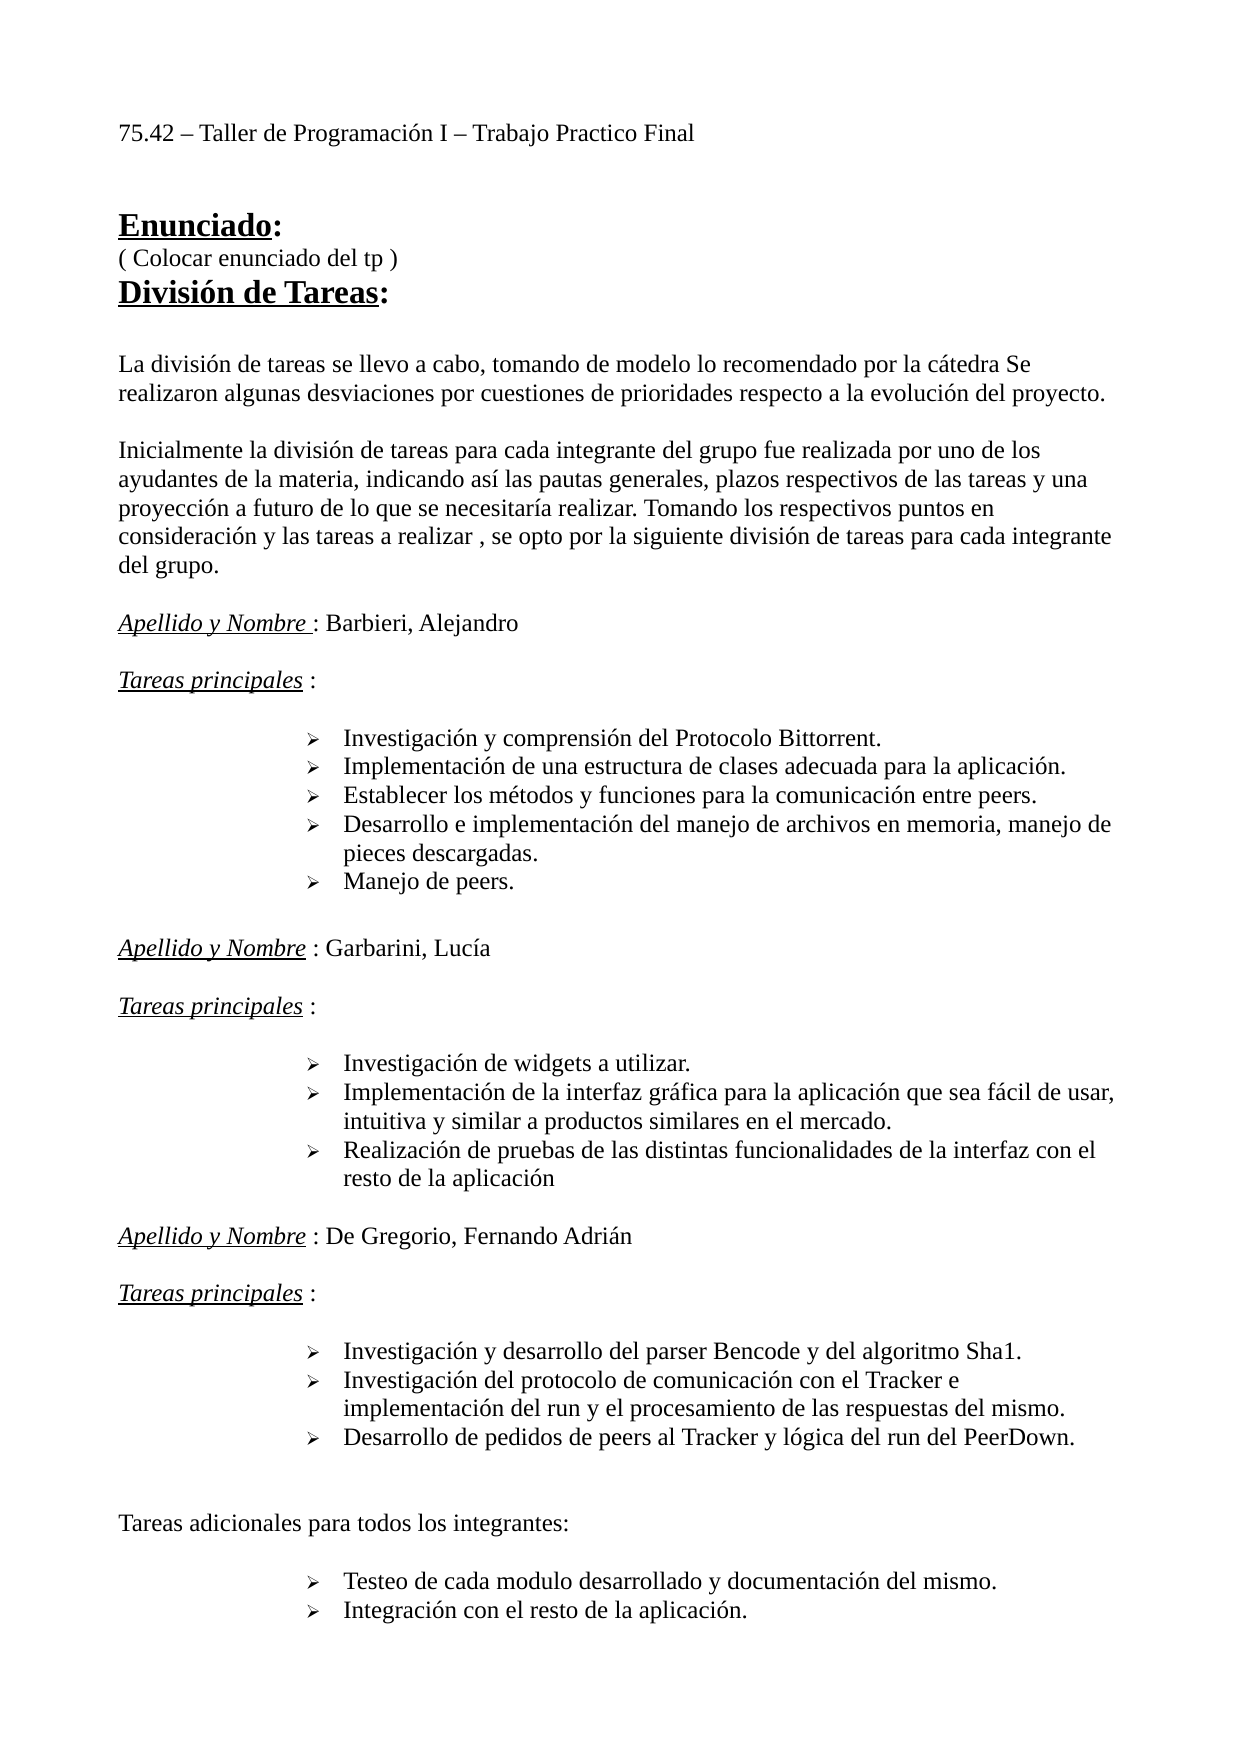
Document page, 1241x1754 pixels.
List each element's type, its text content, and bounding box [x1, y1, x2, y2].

list Testeo de cada modulo desarrollado y documentación del mismo. [306, 1566, 1122, 1595]
text Inicialmente la división de tareas para cada integrante del grupo fue realizada por uno de los ayudantes de la materia, indicando así las pautas generales, plazos respectivos de las tareas y una proyección a futuro de lo que se necesitaría realizar. Tomando los respectivos puntos en consideración y las tareas a realizar , se opto por la siguiente división de tareas para cada integrante del grupo. [118, 435, 1122, 579]
text Tareas adicionales para todos los integrantes: [118, 1508, 1122, 1537]
text Tareas principales : [118, 1278, 1122, 1307]
text División de Tareas: [118, 272, 1122, 311]
list Integración con el resto de la aplicación. [306, 1595, 1122, 1623]
text Tareas principales : [118, 665, 1122, 694]
list Desarrollo e implementación del manejo de archivos en memoria, manejo de pieces descargadas. [306, 809, 1122, 866]
list Manejo de peers. [306, 866, 1122, 895]
text Apellido y Nombre : Garbarini, Lucía [118, 933, 1122, 962]
text ( Colocar enunciado del tp ) [118, 243, 1122, 272]
list Investigación y comprensión del Protocolo Bittorrent. [306, 723, 1122, 751]
list Investigación y desarrollo del parser Bencode y del algoritmo Sha1. [306, 1336, 1122, 1365]
text La división de tareas se llevo a cabo, tomando de modelo lo recomendado por la cátedra Se realizaron algunas desviaciones por cuestiones de prioridades respecto a la evolución del proyecto. [118, 349, 1122, 406]
list Investigación de widgets a utilizar. [306, 1048, 1122, 1077]
text Tareas principales : [118, 991, 1122, 1020]
text Apellido y Nombre : De Gregorio, Fernando Adrián [118, 1221, 1122, 1250]
list Establecer los métodos y funciones para la comunicación entre peers. [306, 780, 1122, 809]
list Implementación de la interfaz gráfica para la aplicación que sea fácil de usar, intuitiva y similar a productos similares en el mercado. [306, 1077, 1122, 1135]
list Desarrollo de pedidos de peers al Tracker y lógica del run del PeerDown. [306, 1422, 1122, 1451]
text Apellido y Nombre : Barbieri, Alejandro [118, 608, 1122, 636]
list Implementación de una estructura de clases adecuada para la aplicación. [306, 751, 1122, 780]
list Investigación del protocolo de comunicación con el Tracker e implementación del run y el procesamiento de las respuestas del mismo. [306, 1365, 1122, 1422]
list Realización de pruebas de las distintas funcionalidades de la interfaz con el resto de la aplicación [306, 1135, 1122, 1192]
text Enunciado: [118, 205, 1122, 243]
